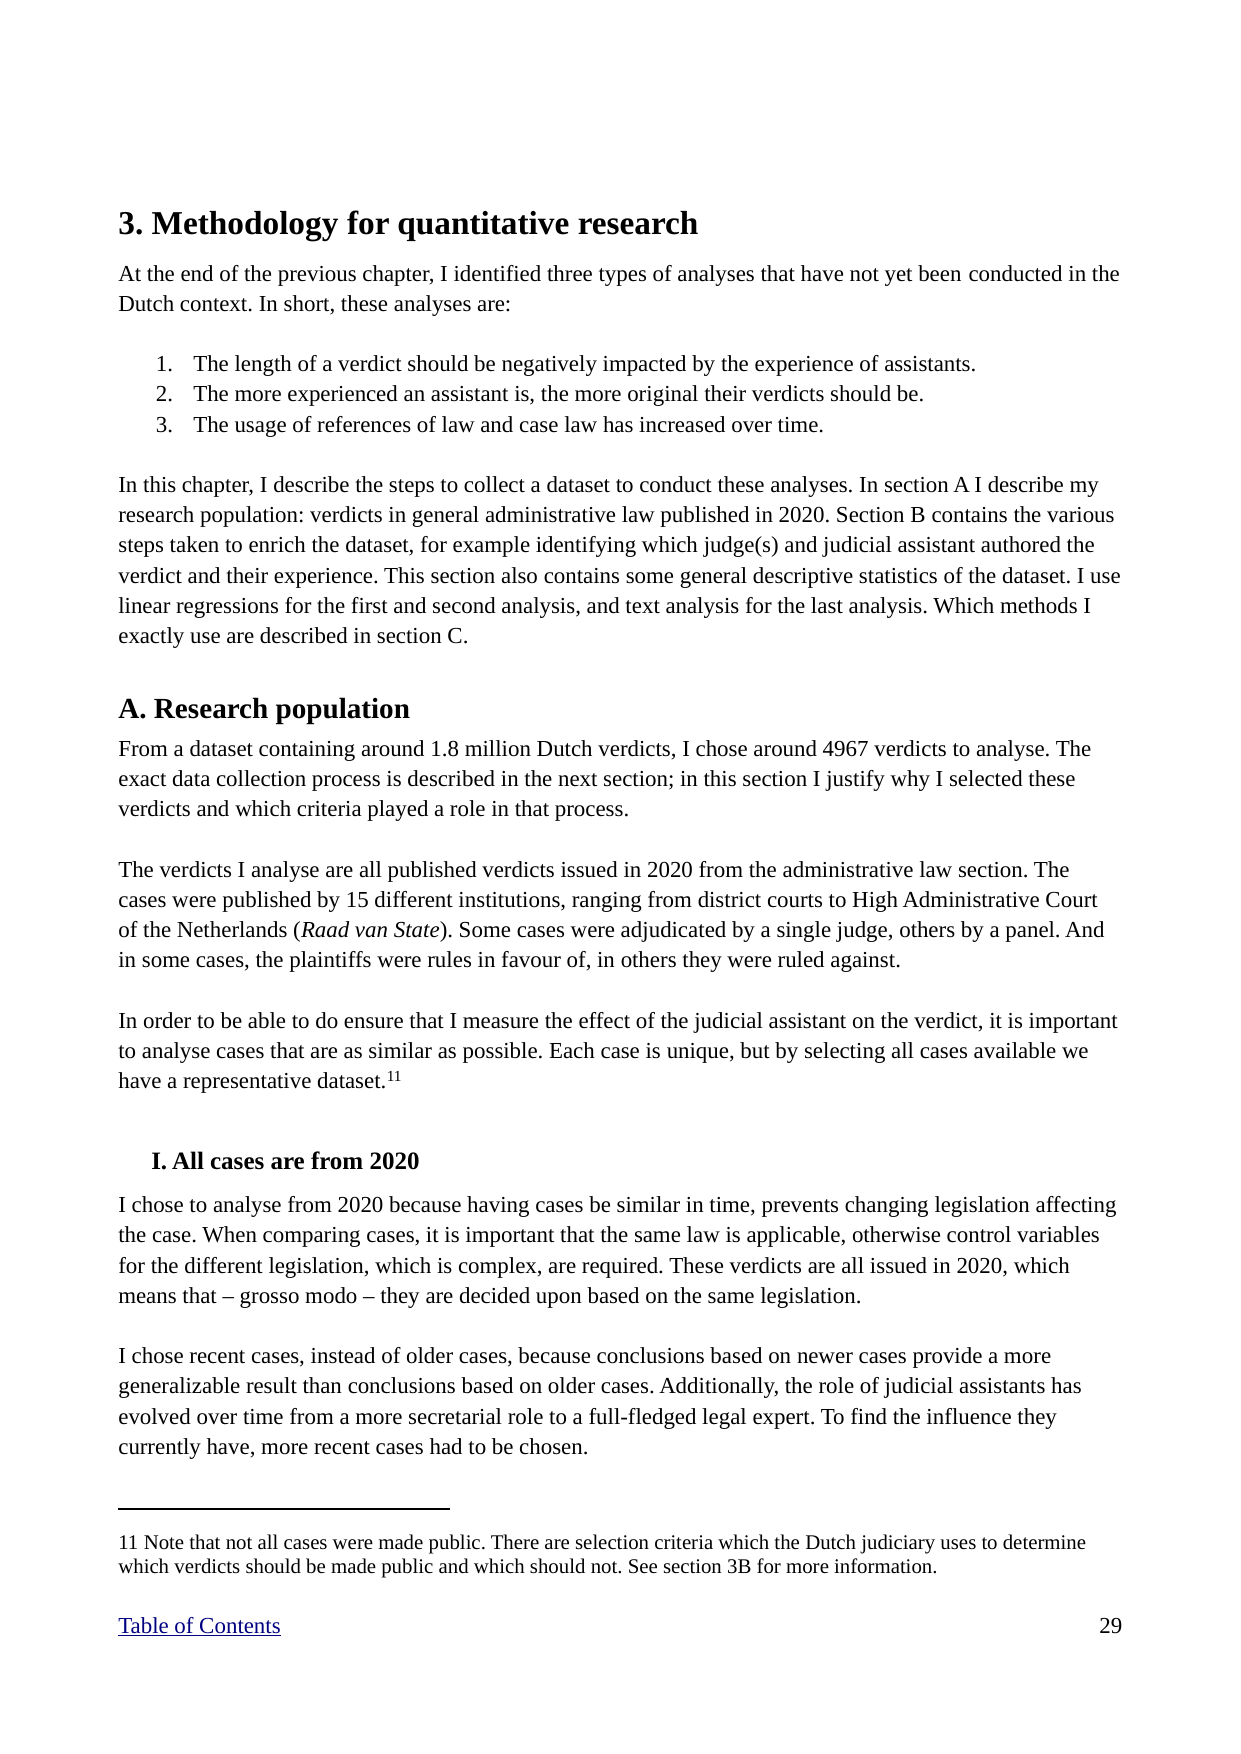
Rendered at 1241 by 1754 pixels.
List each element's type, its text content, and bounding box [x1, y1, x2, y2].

list The usage of references of law and case law has increased over time. [156, 411, 1122, 437]
text Note that not all cases were made public. There are selection criteria which the Dutch judiciary uses to determine which verdicts should be made public and which should not. See section 3B for more information. [118, 1530, 1122, 1578]
text In this chapter, I describe the steps to collect a dataset to conduct these analyses. In section A I describe my research population: verdicts in general administrative law published in 2020. Section B contains the various steps taken to enrich the dataset, for example identifying which judge(s) and judicial assistant authored the verdict and their experience. This section also contains some general descriptive statistics of the dataset. I use linear regressions for the first and second analysis, and text analysis for the last analysis. Which methods I exactly use are described in section C. [118, 471, 1122, 648]
subtitle I. All cases are from 2020 [151, 1146, 1122, 1175]
subtitle 3. Methodology for quantitative research [118, 203, 1122, 241]
text In order to be able to do ensure that I measure the effect of the judicial assistant on the verdict, it is important to analyse cases that are as similar as possible. Each case is unique, but by selecting all cases available we have a representative dataset. [118, 1007, 1122, 1094]
text I chose recent cases, instead of older cases, because conclusions based on newer cases provide a more generalizable result than conclusions based on older cases. Additionally, the role of judicial assistants has evolved over time from a more secretarial role to a full-fledged legal expert. To find the influence they currently have, more recent cases had to be chosen. [118, 1342, 1122, 1459]
text From a dataset containing around 1.8 million Dutch verdicts, I chose around 4967 verdicts to analyse. The exact data collection process is described in the next section; in this section I justify why I selected these verdicts and which criteria played a role in that process. [118, 735, 1122, 822]
text The verdicts I analyse are all published verdicts issued in 2020 from the administrative law section. The cases were published by 15 different institutions, ranging from district courts to High Administrative Court of the Netherlands (Raad van State). Some cases were adjudicated by a single judge, others by a panel. And in some cases, the plaintiffs were rules in favour of, in others they were ruled against. [118, 856, 1122, 973]
list The more experienced an assistant is, the more original their verdicts should be. [156, 381, 1122, 407]
subtitle A. Research population [118, 691, 1122, 724]
text At the end of the previous chapter, I identified three types of analyses that have not yet been conducted in the Dutch context. In short, these analyses are: [118, 260, 1122, 316]
list The length of a verdict should be negatively impacted by the experience of assistants. [156, 350, 1122, 377]
text I chose to analyse from 2020 because having cases be similar in time, prevents changing legislation affecting the case. When comparing cases, it is important that the same law is applicable, otherwise control variables for the different legislation, which is complex, are required. These verdicts are all issued in 2020, which means that – grosso modo – they are decided upon based on the same legislation. [118, 1191, 1122, 1308]
